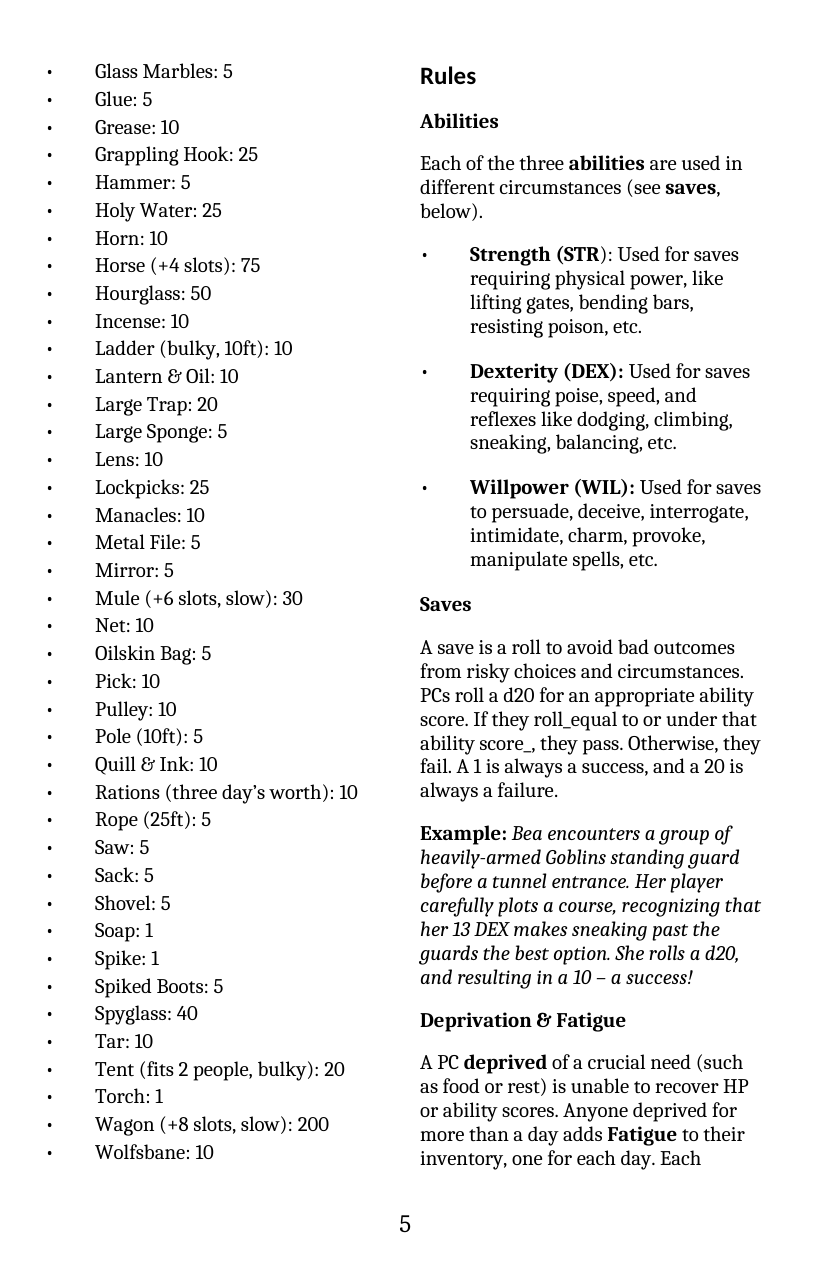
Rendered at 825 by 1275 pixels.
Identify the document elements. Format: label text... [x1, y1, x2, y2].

list Large Sponge: 5 [45, 420, 390, 444]
list Net: 10 [45, 614, 390, 638]
list Spiked Boots: 5 [45, 974, 390, 998]
list Spike: 1 [45, 947, 390, 971]
list Spyglass: 40 [45, 1002, 390, 1026]
text Each of the three abilities are used in different circumstances (see saves, below). [420, 152, 765, 224]
text Saves [420, 593, 765, 617]
list Dexterity (DEX): Used for saves requiring poise, speed, and reflexes like dodging, climbing, sneaking, balancing, etc. [420, 359, 765, 455]
list Glass Marbles: 5 [45, 60, 390, 84]
list Grappling Hook: 25 [45, 143, 390, 167]
list Wolfsbane: 10 [45, 1141, 390, 1164]
list Tar: 10 [45, 1030, 390, 1054]
list Willpower (WIL): Used for saves to persuade, deceive, interrogate, intimidate, charm, provoke, manipulate spells, etc. [420, 476, 765, 572]
list Metal File: 5 [45, 531, 390, 555]
list Saw: 5 [45, 836, 390, 860]
list Pulley: 10 [45, 697, 390, 721]
list Lens: 10 [45, 448, 390, 472]
list Rope (25ft): 5 [45, 808, 390, 832]
list Pole (10ft): 5 [45, 725, 390, 749]
text Example: Bea encounters a group of heavily-armed Goblins standing guard before a tunnel entrance. Her player carefully plots a course, recognizing that her 13 DEX makes sneaking past the guards the best option. She rolls a d20, and resulting in a 10 – a success! [420, 822, 765, 989]
list Mirror: 5 [45, 559, 390, 583]
list Horse (+4 slots): 75 [45, 254, 390, 278]
list Wagon (+8 slots, slow): 200 [45, 1113, 390, 1137]
list Hammer: 5 [45, 171, 390, 195]
text Abilities [420, 109, 765, 133]
text A save is a roll to avoid bad outcomes from risky choices and circumstances. PCs roll a d20 for an appropriate ability score. If they roll_equal to or under that ability score_, they pass. Otherwise, they fail. A 1 is always a success, and a 20 is always a failure. [420, 635, 765, 803]
text Deprivation & Fatigue [420, 1008, 765, 1032]
list Manacles: 10 [45, 503, 390, 527]
text A PC deprived of a crucial need (such as food or rest) is unable to recover HP or ability scores. Anyone deprived for more than a day adds Fatigue to their inventory, one for each day. Each [420, 1051, 765, 1171]
list Strength (STR): Used for saves requiring physical power, like lifting gates, bending bars, resisting poison, etc. [420, 243, 765, 338]
list Ladder (bulky, 10ft): 10 [45, 337, 390, 361]
list Rations (three day’s worth): 10 [45, 780, 390, 804]
list Mule (+6 slots, slow): 30 [45, 586, 390, 610]
subtitle Rules [420, 60, 765, 91]
list Quill & Ink: 10 [45, 753, 390, 777]
list Sack: 5 [45, 863, 390, 887]
list Tent (fits 2 people, bulky): 20 [45, 1057, 390, 1081]
list Glue: 5 [45, 88, 390, 112]
list Lantern & Oil: 10 [45, 365, 390, 389]
list Pick: 10 [45, 669, 390, 693]
list Hourglass: 50 [45, 282, 390, 306]
list Soap: 1 [45, 919, 390, 943]
list Shovel: 5 [45, 891, 390, 915]
list Holy Water: 25 [45, 198, 390, 222]
list Incense: 10 [45, 309, 390, 333]
list Horn: 10 [45, 226, 390, 250]
list Grease: 10 [45, 115, 390, 139]
list Lockpicks: 25 [45, 476, 390, 499]
list Oilskin Bag: 5 [45, 642, 390, 666]
list Large Trap: 20 [45, 392, 390, 416]
list Torch: 1 [45, 1085, 390, 1109]
